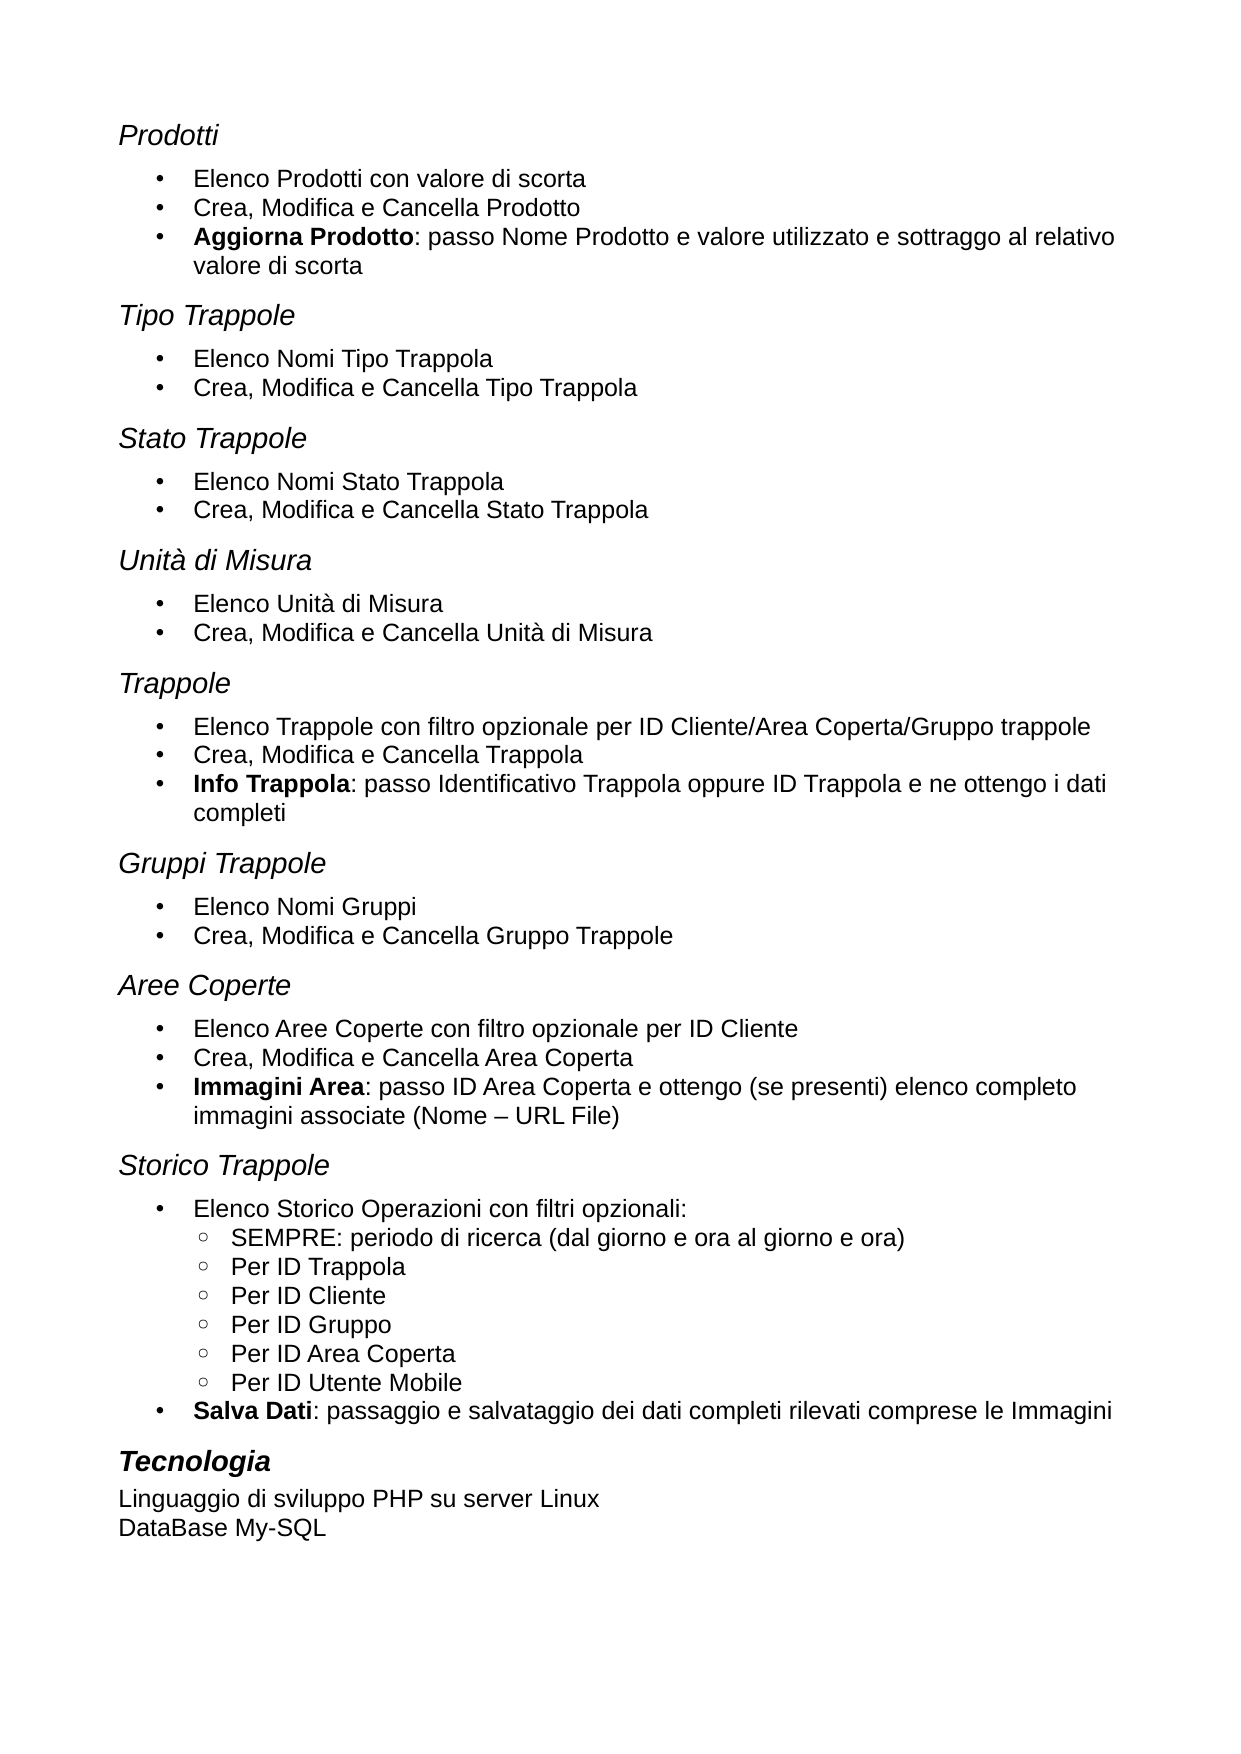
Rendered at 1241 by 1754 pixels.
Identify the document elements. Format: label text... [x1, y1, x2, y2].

list Info Trappola: passo Identificativo Trappola oppure ID Trappola e ne ottengo i dati completi [156, 769, 1122, 827]
subtitle Unità di Misura [118, 543, 1122, 577]
list Elenco Trappole con filtro opzionale per ID Cliente/Area Coperta/Gruppo trappole [156, 712, 1122, 741]
list Elenco Unità di Misura [156, 589, 1122, 618]
subtitle Tipo Trappole [118, 298, 1122, 332]
list Per ID Utente Mobile [193, 1367, 1122, 1396]
list Salva Dati: passaggio e salvataggio dei dati completi rilevati comprese le Immagini [156, 1396, 1122, 1425]
subtitle Trappole [118, 666, 1122, 699]
subtitle Storico Trappole [118, 1148, 1122, 1182]
list Crea, Modifica e Cancella Prodotto [156, 193, 1122, 222]
list Per ID Trappola [193, 1252, 1122, 1281]
list Elenco Nomi Stato Trappola [156, 467, 1122, 496]
list Elenco Nomi Tipo Trappola [156, 344, 1122, 373]
list Per ID Area Coperta [193, 1339, 1122, 1367]
list Elenco Nomi Gruppi [156, 892, 1122, 921]
subtitle Gruppi Trappole [118, 846, 1122, 879]
list Crea, Modifica e Cancella Tipo Trappola [156, 373, 1122, 402]
list Elenco Aree Coperte con filtro opzionale per ID Cliente [156, 1014, 1122, 1043]
list Per ID Gruppo [193, 1310, 1122, 1339]
text Linguaggio di sviluppo PHP su server Linux DataBase My-SQL [118, 1484, 1122, 1542]
list Crea, Modifica e Cancella Stato Trappola [156, 496, 1122, 524]
list Crea, Modifica e Cancella Gruppo Trappole [156, 921, 1122, 949]
list Aggiorna Prodotto: passo Nome Prodotto e valore utilizzato e sottraggo al relativo valore di scorta [156, 222, 1122, 279]
subtitle Stato Trappole [118, 421, 1122, 454]
subtitle Tecnologia [118, 1444, 1122, 1478]
list SEMPRE: periodo di ricerca (dal giorno e ora al giorno e ora) [193, 1223, 1122, 1252]
subtitle Aree Coperte [118, 968, 1122, 1002]
list Elenco Storico Operazioni con filtri opzionali: [156, 1194, 1122, 1223]
subtitle Prodotti [118, 118, 1122, 152]
list Elenco Prodotti con valore di scorta [156, 164, 1122, 193]
list Per ID Cliente [193, 1281, 1122, 1310]
list Crea, Modifica e Cancella Unità di Misura [156, 618, 1122, 647]
list Immagini Area: passo ID Area Coperta e ottengo (se presenti) elenco completo immagini associate (Nome – URL File) [156, 1072, 1122, 1129]
list Crea, Modifica e Cancella Area Coperta [156, 1043, 1122, 1072]
list Crea, Modifica e Cancella Trappola [156, 741, 1122, 769]
